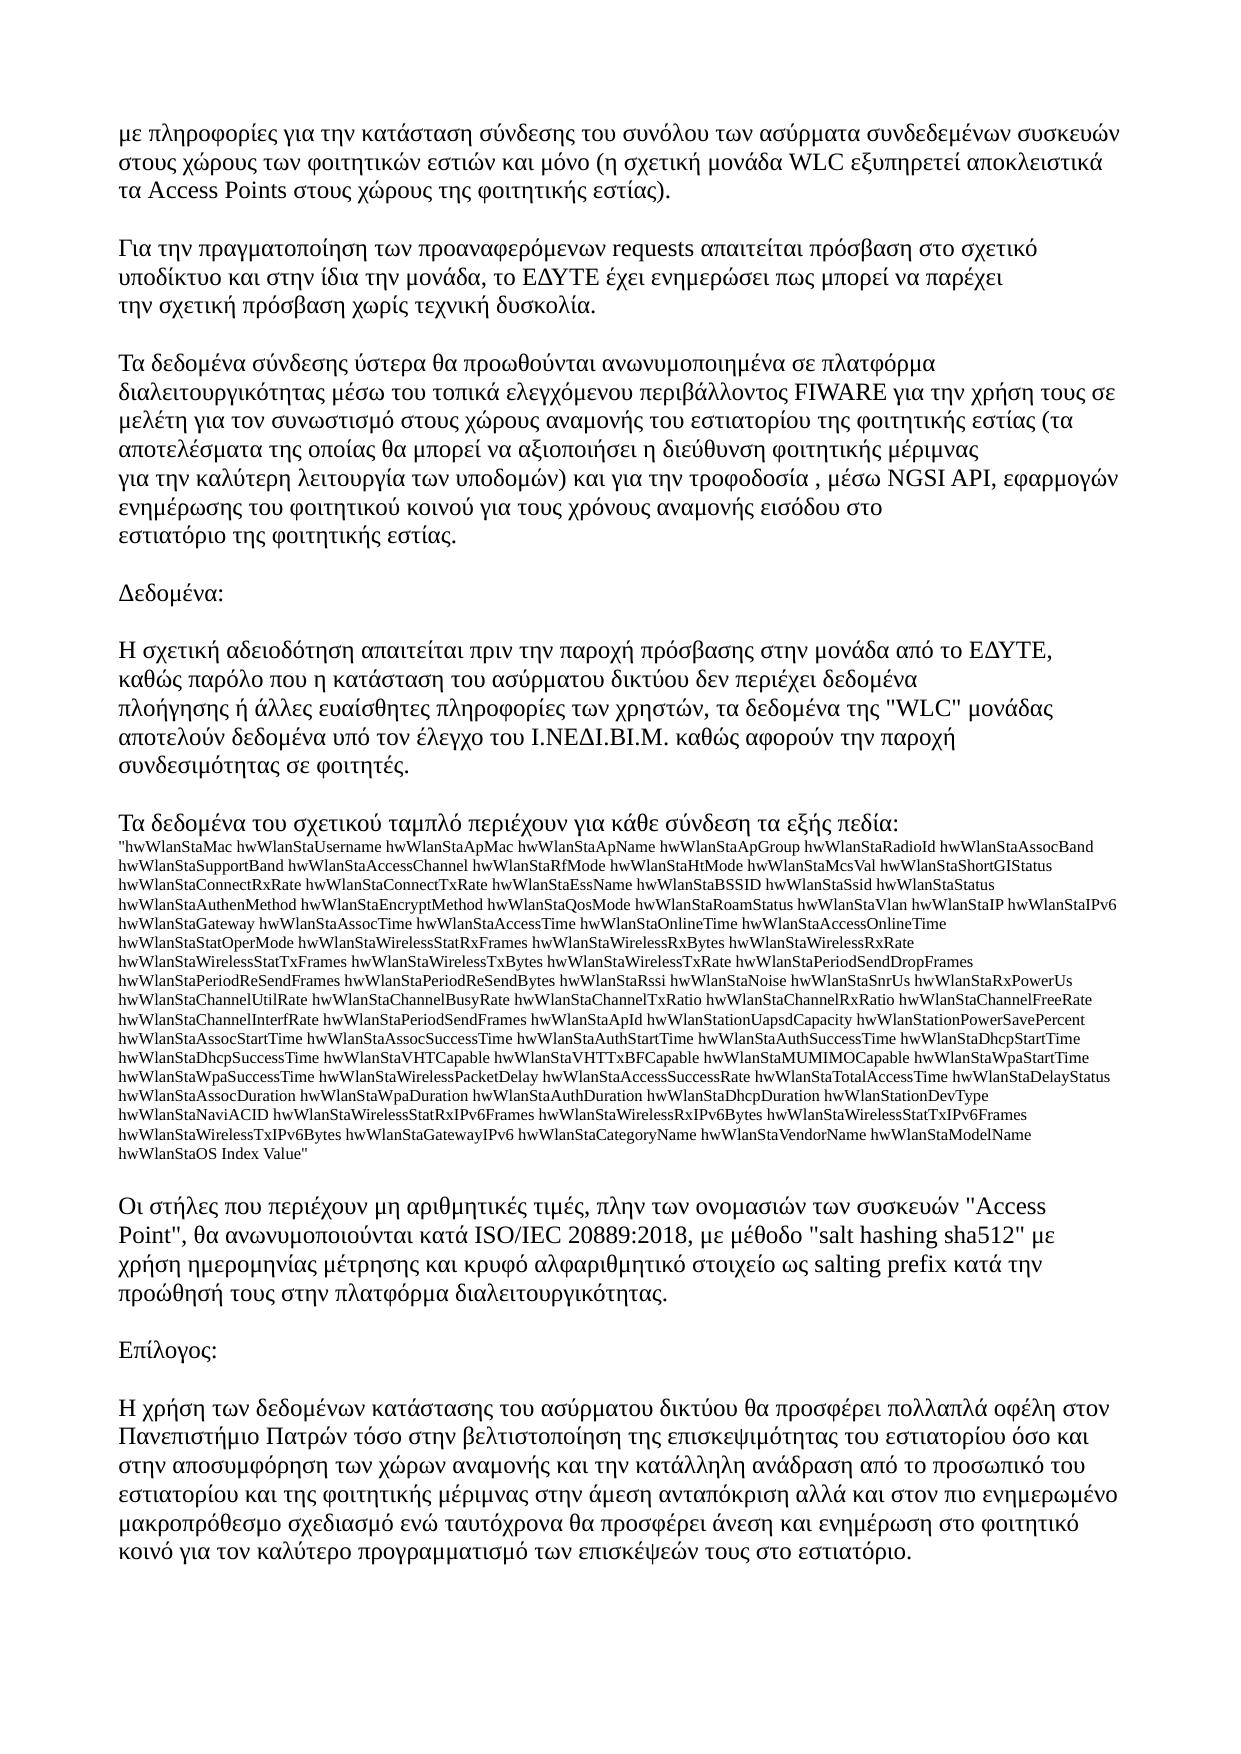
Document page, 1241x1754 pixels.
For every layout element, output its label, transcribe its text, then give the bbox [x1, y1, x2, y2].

text στην αποσυμφόρηση των χώρων αναμονής και την κατάλληλη ανάδραση από το προσωπικό του εστιατορίου και της φοιτητικής μέριμνας στην άμεση ανταπόκριση αλλά και στον πιο ενημερωμένο [118, 1450, 1122, 1508]
text Επίλογος: [118, 1335, 1122, 1364]
text εστιατόριο της φοιτητικής εστίας. [118, 521, 1122, 549]
text Τα δεδομένα του σχετικού ταμπλό περιέχουν για κάθε σύνδεση τα εξής πεδία: [118, 808, 1122, 837]
text τα Access Points στους χώρους της φοιτητικής εστίας). [118, 176, 1122, 204]
text Τα δεδομένα σύνδεσης ύστερα θα προωθούνται ανωνυμοποιημένα σε πλατφόρμα διαλειτουργικότητας μέσω του τοπικά ελεγχόμενου περιβάλλοντος FIWARE για την χρήση τους σε [118, 348, 1122, 406]
text Η σχετική αδειοδότηση απαιτείται πριν την παροχή πρόσβασης στην μονάδα από το ΕΔΥΤΕ, καθώς παρόλο που η κατάσταση του ασύρματου δικτύου δεν περιέχει δεδομένα [118, 636, 1122, 693]
text "hwWlanStaMac hwWlanStaUsername hwWlanStaApMac hwWlanStaApName hwWlanStaApGroup hwWlanStaRadioId hwWlanStaAssocBand hwWlanStaSupportBand hwWlanStaAccessChannel hwWlanStaRfMode hwWlanStaHtMode hwWlanStaMcsVal hwWlanStaShortGIStatus hwWlanStaConnectRxRate hwWlanStaConnectTxRate hwWlanStaEssName hwWlanStaBSSID hwWlanStaSsid hwWlanStaStatus hwWlanStaAuthenMethod hwWlanStaEncryptMethod hwWlanStaQosMode hwWlanStaRoamStatus hwWlanStaVlan hwWlanStaIP hwWlanStaIPv6 hwWlanStaGateway hwWlanStaAssocTime hwWlanStaAccessTime hwWlanStaOnlineTime hwWlanStaAccessOnlineTime hwWlanStaStatOperMode hwWlanStaWirelessStatRxFrames hwWlanStaWirelessRxBytes hwWlanStaWirelessRxRate hwWlanStaWirelessStatTxFrames hwWlanStaWirelessTxBytes hwWlanStaWirelessTxRate hwWlanStaPeriodSendDropFrames hwWlanStaPeriodReSendFrames hwWlanStaPeriodReSendBytes hwWlanStaRssi hwWlanStaNoise hwWlanStaSnrUs hwWlanStaRxPowerUs hwWlanStaChannelUtilRate hwWlanStaChannelBusyRate hwWlanStaChannelTxRatio hwWlanStaChannelRxRatio hwWlanStaChannelFreeRate hwWlanStaChannelInterfRate hwWlanStaPeriodSendFrames hwWlanStaApId hwWlanStationUapsdCapacity hwWlanStationPowerSavePercent hwWlanStaAssocStartTime hwWlanStaAssocSuccessTime hwWlanStaAuthStartTime hwWlanStaAuthSuccessTime hwWlanStaDhcpStartTime hwWlanStaDhcpSuccessTime hwWlanStaVHTCapable hwWlanStaVHTTxBFCapable hwWlanStaMUMIMOCapable hwWlanStaWpaStartTime hwWlanStaWpaSuccessTime hwWlanStaWirelessPacketDelay hwWlanStaAccessSuccessRate hwWlanStaTotalAccessTime hwWlanStaDelayStatus hwWlanStaAssocDuration hwWlanStaWpaDuration hwWlanStaAuthDuration hwWlanStaDhcpDuration hwWlanStationDevType hwWlanStaNaviACID hwWlanStaWirelessStatRxIPv6Frames hwWlanStaWirelessRxIPv6Bytes hwWlanStaWirelessStatTxIPv6Frames hwWlanStaWirelessTxIPv6Bytes hwWlanStaGatewayIPv6 hwWlanStaCategoryName hwWlanStaVendorName hwWlanStaModelName hwWlanStaOS Index Value" [118, 837, 1122, 1163]
text συνδεσιμότητας σε φοιτητές. [118, 751, 1122, 779]
text Δεδομένα: [118, 578, 1122, 607]
text με πληροφορίες για την κατάσταση σύνδεσης του συνόλου των ασύρματα συνδεδεμένων συσκευών στους χώρους των φοιτητικών εστιών και μόνο (η σχετική μονάδα WLC εξυπηρετεί αποκλειστικά [118, 118, 1122, 176]
text Για την πραγματοποίηση των προαναφερόμενων requests απαιτείται πρόσβαση στο σχετικό υποδίκτυο και στην ίδια την μονάδα, το ΕΔΥΤΕ έχει ενημερώσει πως μπορεί να παρέχει [118, 233, 1122, 291]
text μακροπρόθεσμο σχεδιασμό ενώ ταυτόχρονα θα προσφέρει άνεση και ενημέρωση στο φοιτητικό κοινό για τον καλύτερο προγραμματισμό των επισκέψεών τους στο εστιατόριο. [118, 1508, 1122, 1565]
text μελέτη για τον συνωστισμό στους χώρους αναμονής του εστιατορίου της φοιτητικής εστίας (τα αποτελέσματα της οποίας θα μπορεί να αξιοποιήσει η διεύθυνση φοιτητικής μέριμνας [118, 406, 1122, 463]
text πλοήγησης ή άλλες ευαίσθητες πληροφορίες των χρηστών, τα δεδομένα της "WLC" μονάδας αποτελούν δεδομένα υπό τον έλεγχο του Ι.ΝΕΔΙ.ΒΙ.Μ. καθώς αφορούν την παροχή [118, 693, 1122, 751]
text Οι στήλες που περιέχουν μη αριθμητικές τιμές, πλην των ονομασιών των συσκευών "Access Point", θα ανωνυμοποιούνται κατά ISO/IEC 20889:2018, με μέθοδο "salt hashing sha512" με χρήση ημερομηνίας μέτρησης και κρυφό αλφαριθμητικό στοιχείο ως salting prefix κατά την προώθησή τους στην πλατφόρμα διαλειτουργικότητας. [118, 1191, 1122, 1306]
text την σχετική πρόσβαση χωρίς τεχνική δυσκολία. [118, 291, 1122, 319]
text για την καλύτερη λειτουργία των υποδομών) και για την τροφοδοσία , μέσω NGSI API, εφαρμογών ενημέρωσης του φοιτητικού κοινού για τους χρόνους αναμονής εισόδου στο [118, 463, 1122, 521]
text Η χρήση των δεδομένων κατάστασης του ασύρματου δικτύου θα προσφέρει πολλαπλά οφέλη στον Πανεπιστήμιο Πατρών τόσο στην βελτιστοποίηση της επισκεψιμότητας του εστιατορίου όσο και [118, 1393, 1122, 1450]
